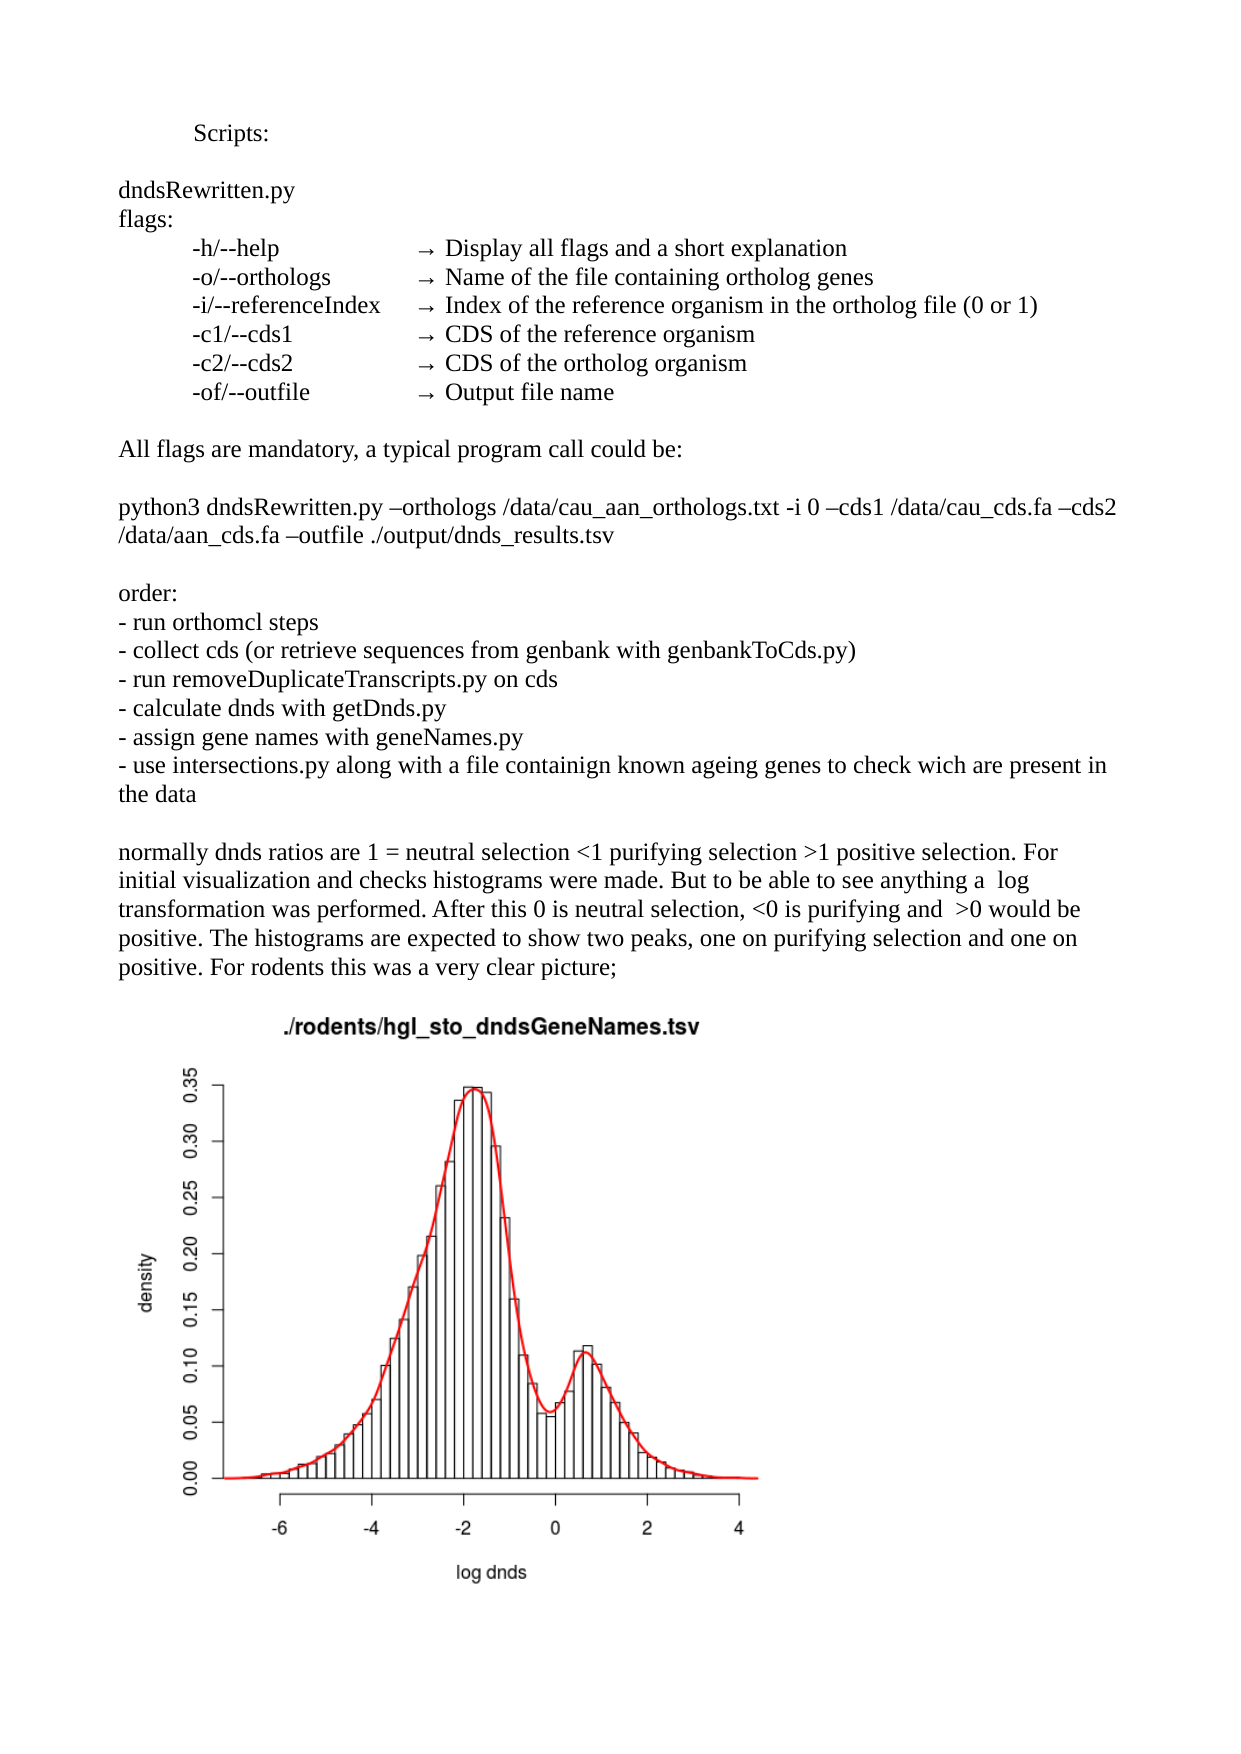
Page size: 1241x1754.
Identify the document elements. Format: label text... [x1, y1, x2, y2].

text - calculate dnds with getDnds.py [118, 693, 1122, 722]
text - use intersections.py along with a file containign known ageing genes to check wich are present in the data [118, 751, 1122, 808]
text - assign gene names with geneNames.py [118, 722, 1122, 751]
text -of/--outfile → Output file name [118, 377, 1122, 406]
text -h/--help → Display all flags and a short explanation [118, 233, 1122, 262]
text flags: [118, 204, 1122, 233]
list Scripts: [156, 118, 1122, 147]
text order: [118, 578, 1122, 607]
text -o/--orthologs → Name of the file containing ortholog genes [118, 262, 1122, 291]
text python3 dndsRewritten.py –orthologs /data/cau_aan_orthologs.txt -i 0 –cds1 /data/cau_cds.fa –cds2 /data/aan_cds.fa –outfile ./output/dnds_results.tsv [118, 492, 1122, 549]
text All flags are mandatory, a typical program call could be: [118, 434, 1122, 463]
text - run removeDuplicateTranscripts.py on cds [118, 664, 1122, 693]
text dndsRewritten.py [118, 176, 1122, 204]
text -c2/--cds2 → CDS of the ortholog organism [118, 348, 1122, 377]
text -c1/--cds1 → CDS of the reference organism [118, 319, 1122, 348]
picture [132, 980, 805, 1608]
text -i/--referenceIndex → Index of the reference organism in the ortholog file (0 or 1) [118, 291, 1122, 319]
text - run orthomcl steps [118, 607, 1122, 636]
text normally dnds ratios are 1 = neutral selection <1 purifying selection >1 positive selection. For initial visualization and checks histograms were made. But to be able to see anything a log transformation was performed. After this 0 is neutral selection, <0 is purifying and >0 would be positive. The histograms are expected to show two peaks, one on purifying selection and one on positive. For rodents this was a very clear picture; [118, 837, 1122, 981]
text - collect cds (or retrieve sequences from genbank with genbankToCds.py) [118, 636, 1122, 664]
